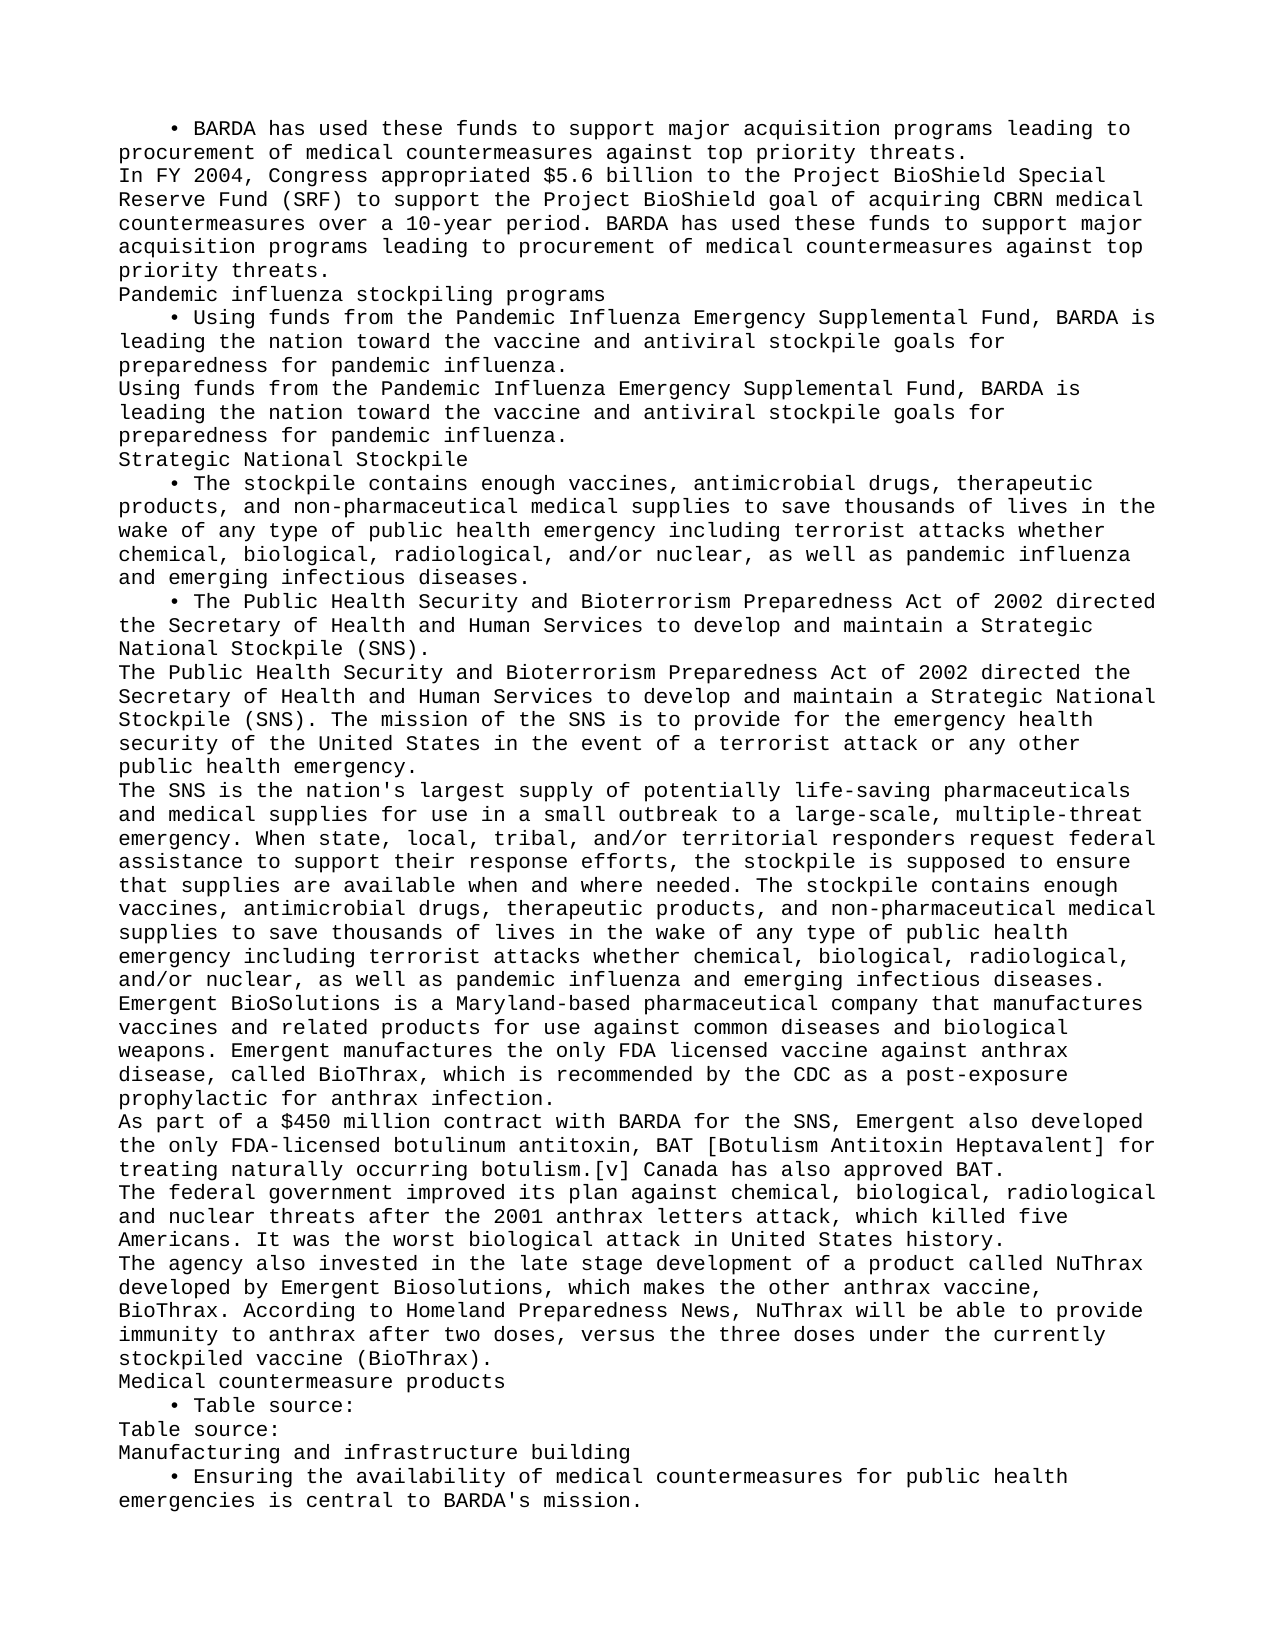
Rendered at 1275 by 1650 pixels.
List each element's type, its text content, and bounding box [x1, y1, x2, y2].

text In FY 2004, Congress appropriated $5.6 billion to the Project BioShield Special Reserve Fund (SRF) to support the Project BioShield goal of acquiring CBRN medical countermeasures over a 10-year period. BARDA has used these funds to support major acquisition programs leading to procurement of medical countermeasures against top priority threats. [118, 165, 1157, 284]
text The SNS is the nation's largest supply of potentially life-saving pharmaceuticals and medical supplies for use in a small outbreak to a large-scale, multiple-threat emergency. When state, local, tribal, and/or territorial responders request federal assistance to support their response efforts, the stockpile is supposed to ensure that supplies are available when and where needed. The stockpile contains enough vaccines, antimicrobial drugs, therapeutic products, and non-pharmaceutical medical supplies to save thousands of lives in the wake of any type of public health emergency including terrorist attacks whether chemical, biological, radiological, and/or nuclear, as well as pandemic influenza and emerging infectious diseases. [118, 780, 1157, 993]
text • Table source: [118, 1395, 1157, 1419]
text The agency also invested in the late stage development of a product called NuThrax developed by Emergent Biosolutions, which makes the other anthrax vaccine, BioThrax. According to Homeland Preparedness News, NuThrax will be able to provide immunity to anthrax after two doses, versus the three doses under the currently stockpiled vaccine (BioThrax). [118, 1253, 1157, 1371]
text Manufacturing and infrastructure building [118, 1442, 1157, 1466]
text • The stockpile contains enough vaccines, antimicrobial drugs, therapeutic products, and non-pharmaceutical medical supplies to save thousands of lives in the wake of any type of public health emergency including terrorist attacks whether chemical, biological, radiological, and/or nuclear, as well as pandemic influenza and emerging infectious diseases. [118, 473, 1157, 591]
text Using funds from the Pandemic Influenza Emergency Supplemental Fund, BARDA is leading the nation toward the vaccine and antiviral stockpile goals for preparedness for pandemic influenza. [118, 378, 1157, 449]
text Table source: [118, 1419, 1157, 1442]
text The federal government improved its plan against chemical, biological, radiological and nuclear threats after the 2001 anthrax letters attack, which killed five Americans. It was the worst biological attack in United States history. [118, 1182, 1157, 1253]
text Emergent BioSolutions is a Maryland-based pharmaceutical company that manufactures vaccines and related products for use against common diseases and biological weapons. Emergent manufactures the only FDA licensed vaccine against anthrax disease, called BioThrax, which is recommended by the CDC as a post-exposure prophylactic for anthrax infection. [118, 993, 1157, 1111]
text Medical countermeasure products [118, 1371, 1157, 1395]
text The Public Health Security and Bioterrorism Preparedness Act of 2002 directed the Secretary of Health and Human Services to develop and maintain a Strategic National Stockpile (SNS). The mission of the SNS is to provide for the emergency health security of the United States in the event of a terrorist attack or any other public health emergency. [118, 662, 1157, 780]
text • Ensuring the availability of medical countermeasures for public health emergencies is central to BARDA's mission. [118, 1466, 1157, 1513]
text • BARDA has used these funds to support major acquisition programs leading to procurement of medical countermeasures against top priority threats. [118, 118, 1157, 165]
text • Using funds from the Pandemic Influenza Emergency Supplemental Fund, BARDA is leading the nation toward the vaccine and antiviral stockpile goals for preparedness for pandemic influenza. [118, 307, 1157, 378]
text As part of a $450 million contract with BARDA for the SNS, Emergent also developed the only FDA-licensed botulinum antitoxin, BAT [Botulism Antitoxin Heptavalent] for treating naturally occurring botulism.[v] Canada has also approved BAT. [118, 1111, 1157, 1182]
text Strategic National Stockpile [118, 449, 1157, 473]
text • The Public Health Security and Bioterrorism Preparedness Act of 2002 directed the Secretary of Health and Human Services to develop and maintain a Strategic National Stockpile (SNS). [118, 591, 1157, 662]
text Pandemic influenza stockpiling programs [118, 284, 1157, 307]
